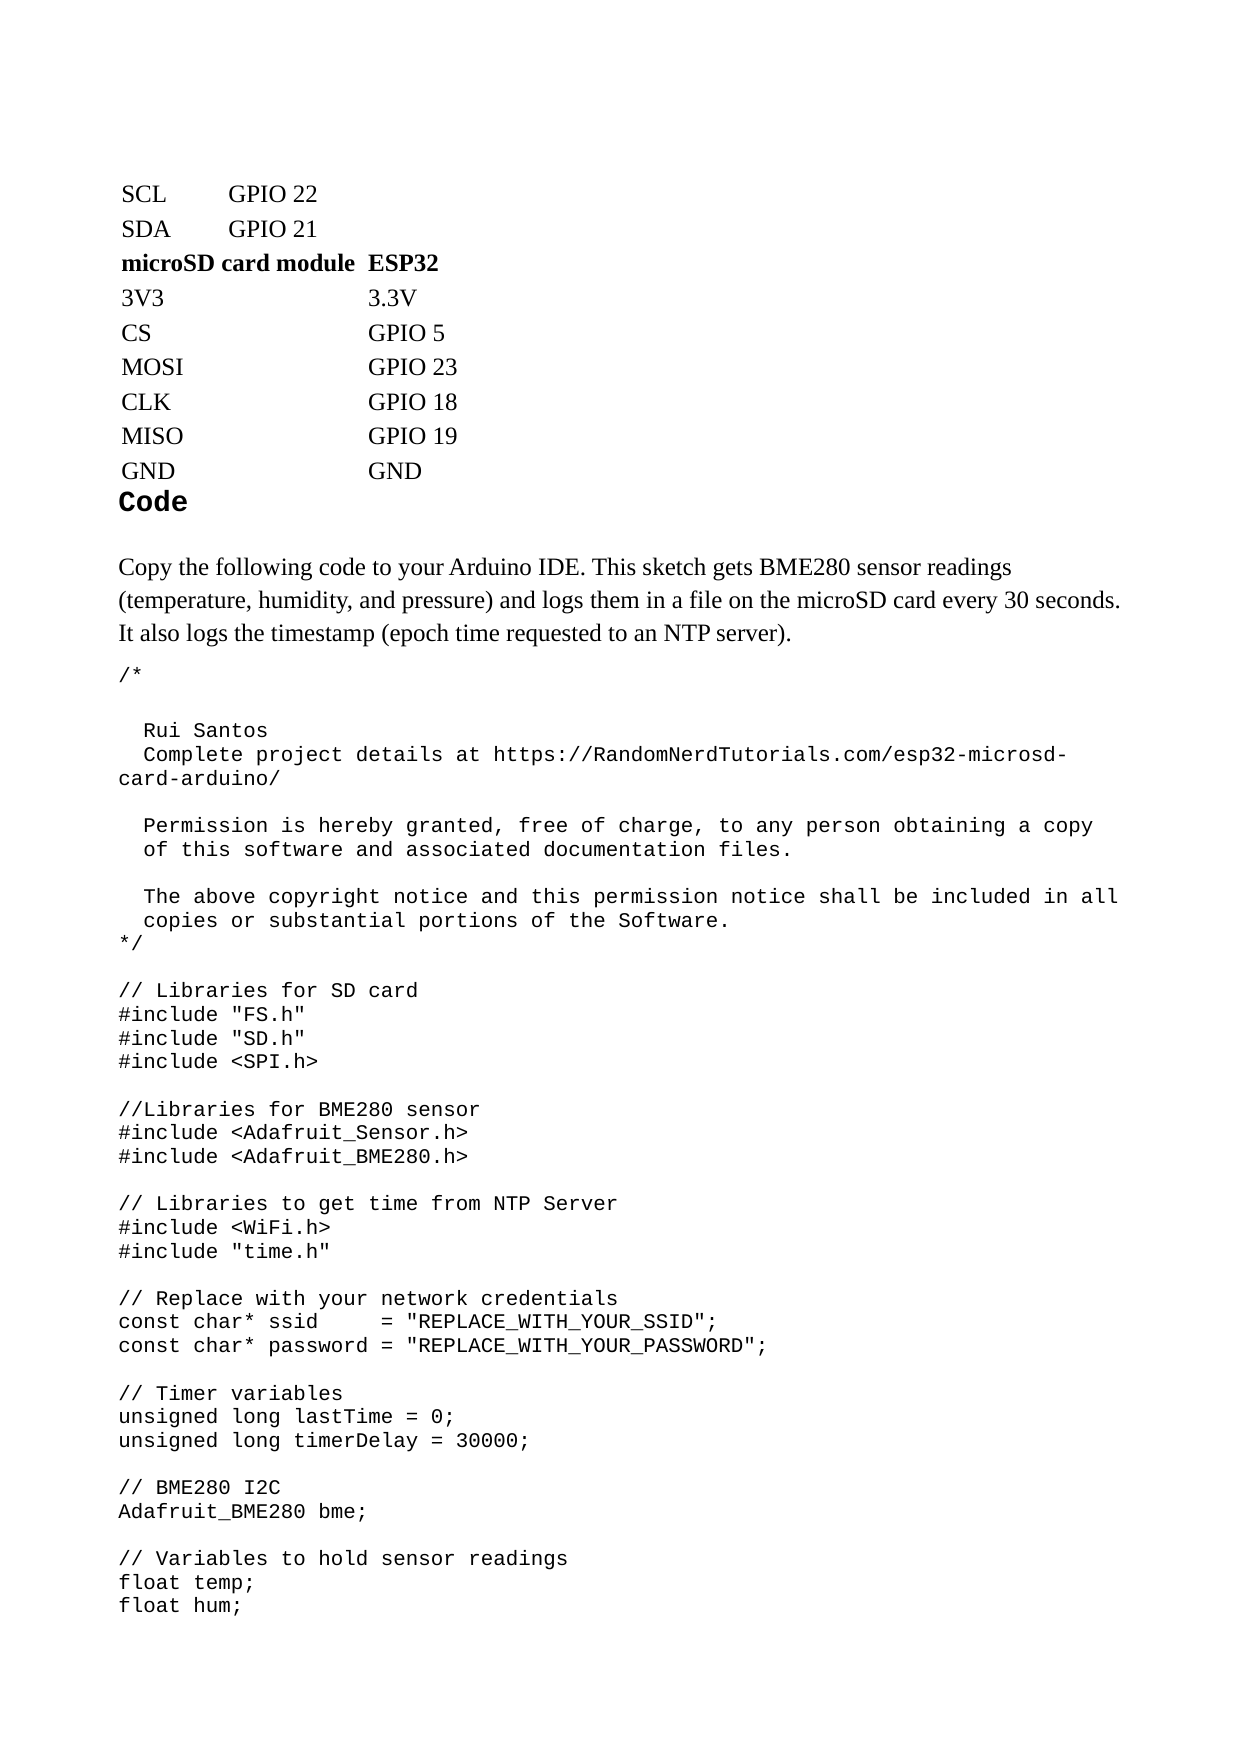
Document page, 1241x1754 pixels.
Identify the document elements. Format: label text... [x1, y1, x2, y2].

table_cell GPIO 19 [365, 419, 471, 453]
text // Libraries to get time from NTP Server [118, 1193, 1122, 1217]
table_cell GPIO 21 [225, 211, 331, 246]
text Rui Santos [118, 720, 1122, 744]
table_cell 3V3 [118, 280, 365, 315]
text const char* password = "REPLACE_WITH_YOUR_PASSWORD"; [118, 1335, 1122, 1359]
text // BME280 I2C [118, 1477, 1122, 1501]
text Adafruit_BME280 bme; [118, 1501, 1122, 1524]
text Copy the following code to your Arduino IDE. This sketch gets BME280 sensor readings (temperature, humidity, and pressure) and logs them in a file on the microSD card every 30 seconds. It also logs the timestamp (epoch time requested to an NTP server). [118, 552, 1122, 647]
table_cell GND [118, 453, 365, 488]
text #include "SD.h" [118, 1028, 1122, 1051]
text unsigned long lastTime = 0; [118, 1406, 1122, 1430]
table_cell MOSI [118, 349, 365, 384]
text of this software and associated documentation files. [118, 839, 1122, 862]
text float temp; [118, 1572, 1122, 1595]
text /* [118, 666, 1122, 689]
table_cell SCL [118, 176, 225, 211]
table_cell SDA [118, 211, 225, 246]
text */ [118, 933, 1122, 957]
text copies or substantial portions of the Software. [118, 909, 1122, 933]
text #include "time.h" [118, 1241, 1122, 1264]
text #include "FS.h" [118, 1004, 1122, 1028]
text The above copyright notice and this permission notice shall be included in all [118, 886, 1122, 909]
subtitle Code [118, 488, 1122, 521]
text #include <WiFi.h> [118, 1217, 1122, 1241]
text #include <Adafruit_BME280.h> [118, 1146, 1122, 1170]
table_cell GPIO 5 [365, 315, 471, 349]
text // Libraries for SD card [118, 981, 1122, 1004]
text // Timer variables [118, 1382, 1122, 1406]
text Complete project details at https://RandomNerdTutorials.com/esp32-microsd-card-arduino/ [118, 744, 1122, 791]
text float hum; [118, 1595, 1122, 1619]
table_cell CLK [118, 384, 365, 418]
text #include <SPI.h> [118, 1051, 1122, 1075]
table_cell 3.3V [365, 280, 471, 315]
text unsigned long timerDelay = 30000; [118, 1430, 1122, 1453]
table_cell GND [365, 453, 471, 488]
table_cell GPIO 18 [365, 384, 471, 418]
text const char* ssid = "REPLACE_WITH_YOUR_SSID"; [118, 1312, 1122, 1335]
text #include <Adafruit_Sensor.h> [118, 1122, 1122, 1146]
table_cell MISO [118, 419, 365, 453]
table_header ESP32 [365, 246, 471, 280]
text // Replace with your network credentials [118, 1288, 1122, 1312]
table_cell CS [118, 315, 365, 349]
table_header microSD card module [118, 246, 365, 280]
table_cell GPIO 23 [365, 349, 471, 384]
text // Variables to hold sensor readings [118, 1548, 1122, 1572]
text Permission is hereby granted, free of charge, to any person obtaining a copy [118, 815, 1122, 839]
text //Libraries for BME280 sensor [118, 1099, 1122, 1122]
table_cell GPIO 22 [225, 176, 331, 211]
